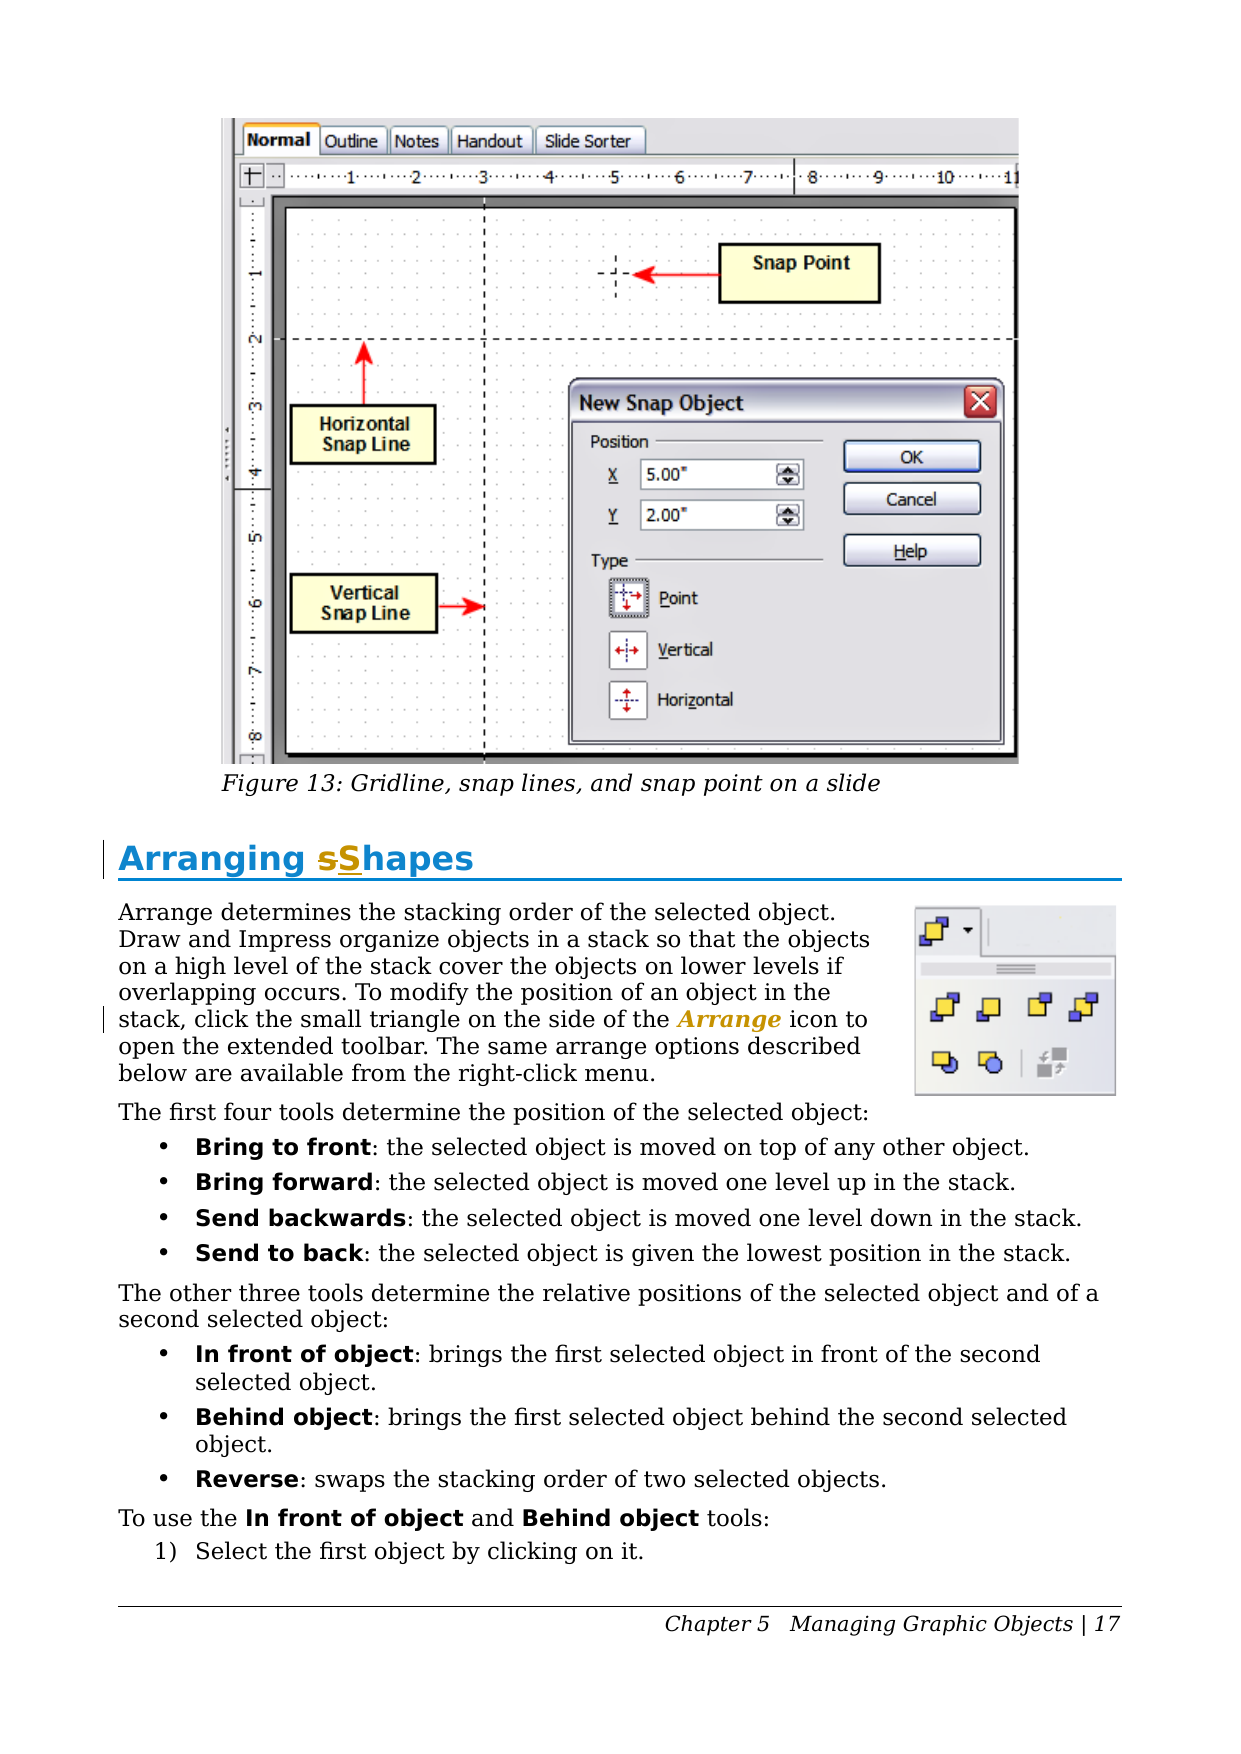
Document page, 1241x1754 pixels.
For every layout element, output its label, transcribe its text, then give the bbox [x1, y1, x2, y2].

list The other three tools determine the relative positions of the selected object and of a second selected object: [118, 1280, 1122, 1333]
list Select the first object by clicking on it. [177, 1538, 1122, 1565]
list Bring forward: the selected object is moved one level up in the stack. [156, 1167, 1122, 1197]
list In front of object: brings the first selected object in front of the second selected object. [156, 1340, 1122, 1396]
list To use the In front of object and Behind object tools: [118, 1505, 1122, 1532]
picture [914, 904, 1117, 1096]
picture [221, 118, 1019, 764]
list Behind object: brings the first selected object behind the second selected object. [156, 1402, 1122, 1458]
list Bring to front: the selected object is moved on top of any other object. [156, 1132, 1122, 1161]
list Send to back: the selected object is given the lowest position in the stack. [156, 1238, 1122, 1267]
text Figure 13: Gridline, snap lines, and snap point on a slide [222, 770, 1019, 797]
list Send backwards: the selected object is moved one level down in the stack. [156, 1203, 1122, 1232]
text Arrange determines the stacking order of the selected object. Draw and Impress organize objects in a stack so that the objects on a high level of the stack cover the objects on lower levels if overlapping occurs. To modify the position of an object in the stack, click the small triangle on the side of the Arrange icon to open the extended toolbar. The same arrange options described below are available from the right-click menu. [118, 899, 1122, 1086]
subtitle Arranging Shapes [118, 840, 1122, 878]
list Reverse: swaps the stacking order of two selected objects. [156, 1464, 1122, 1493]
list The first four tools determine the position of the selected object: [118, 1099, 1122, 1126]
